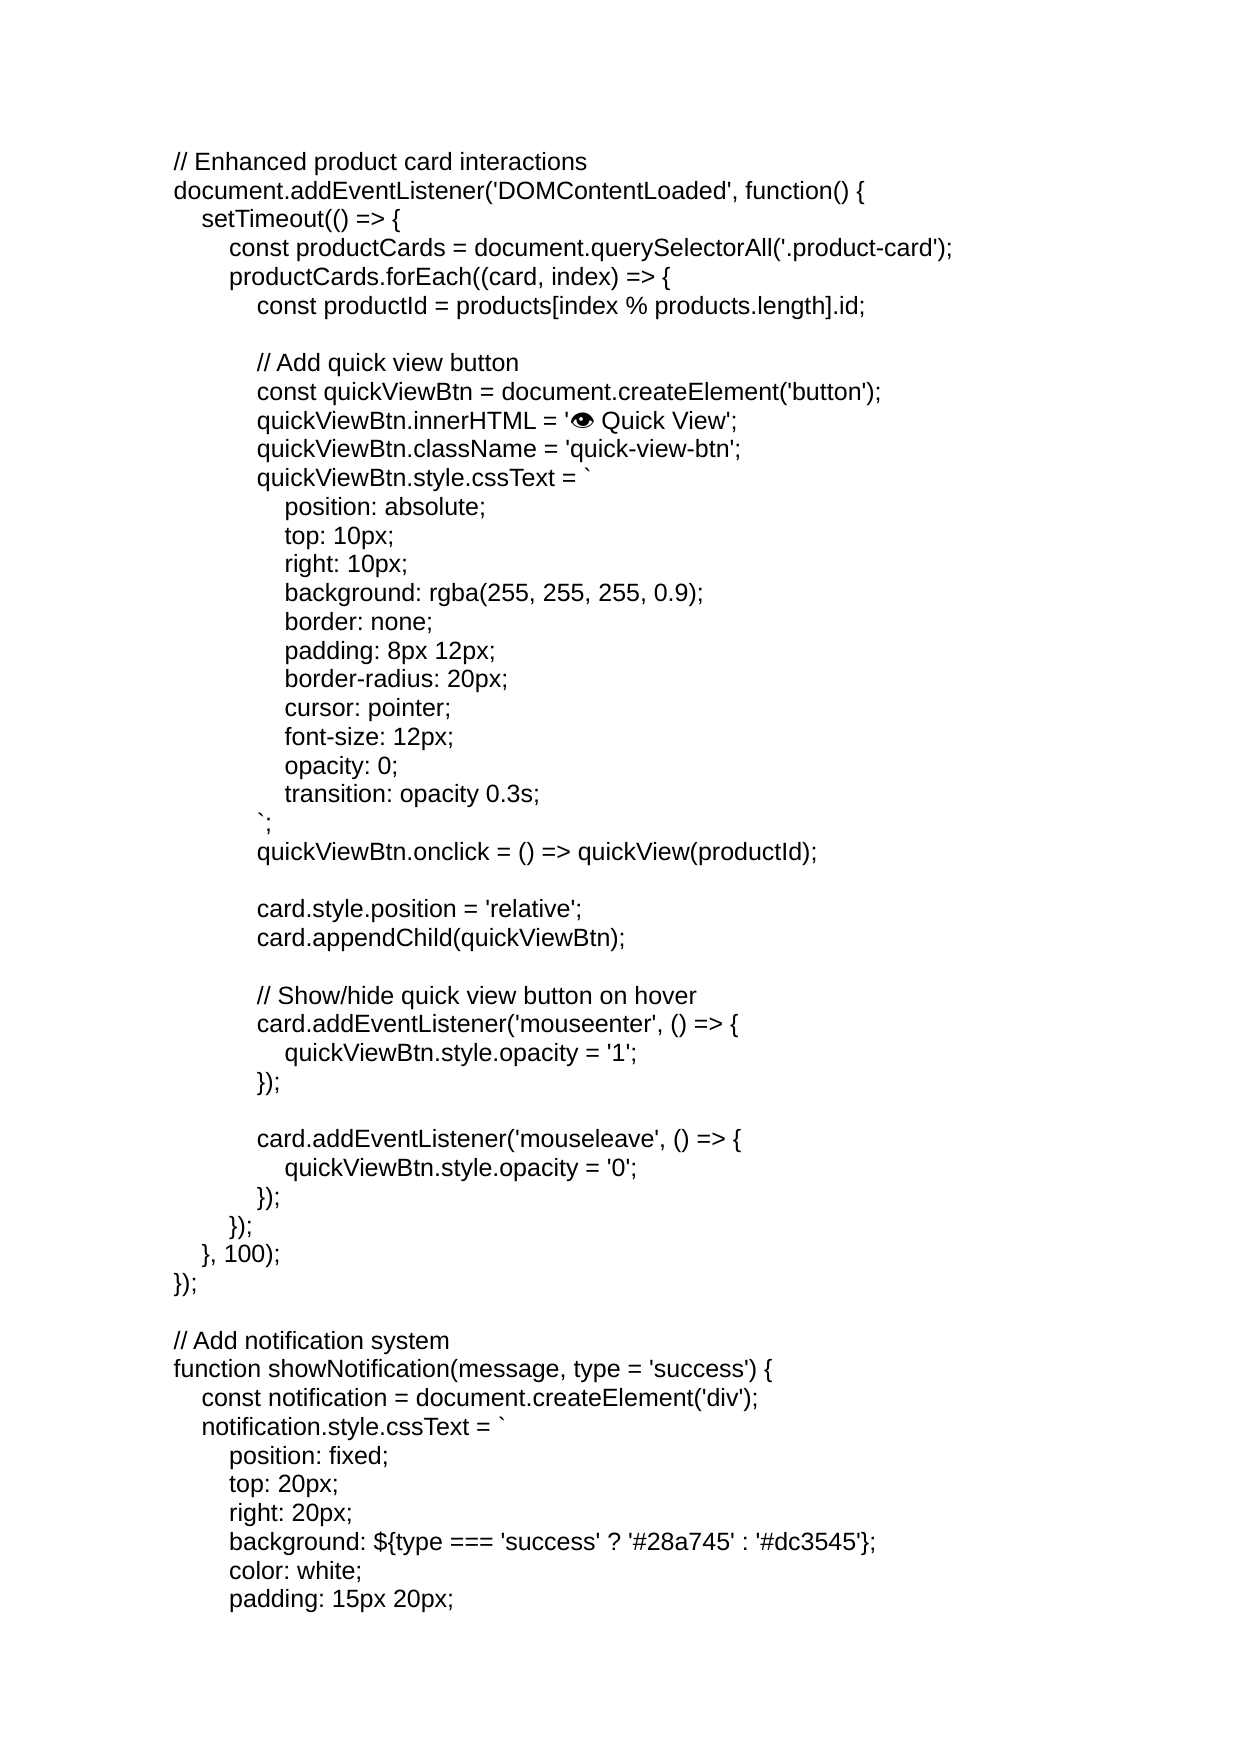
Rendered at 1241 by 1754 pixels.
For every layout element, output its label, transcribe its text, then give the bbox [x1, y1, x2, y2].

text top: 10px; [118, 521, 1122, 549]
text quickViewBtn.style.opacity = '1'; [118, 1038, 1122, 1067]
text position: fixed; [118, 1441, 1122, 1469]
text function showNotification(message, type = 'success') { [118, 1354, 1122, 1383]
text quickViewBtn.style.opacity = '0'; [118, 1153, 1122, 1182]
text right: 10px; [118, 549, 1122, 578]
text `; [118, 808, 1122, 837]
text // Add notification system [118, 1326, 1122, 1354]
text card.style.position = 'relative'; [118, 894, 1122, 923]
text setTimeout(() => { [118, 204, 1122, 233]
text top: 20px; [118, 1469, 1122, 1498]
text }); [118, 1268, 1122, 1297]
text quickViewBtn.style.cssText = ` [118, 463, 1122, 492]
text const productCards = document.querySelectorAll('.product-card'); [118, 233, 1122, 262]
text // Add quick view button [118, 348, 1122, 377]
text // Show/hide quick view button on hover [118, 981, 1122, 1009]
text const productId = products[index % products.length].id; [118, 291, 1122, 319]
text }); [118, 1067, 1122, 1096]
text }, 100); [118, 1239, 1122, 1268]
text quickViewBtn.onclick = () => quickView(productId); [118, 837, 1122, 866]
text transition: opacity 0.3s; [118, 779, 1122, 808]
text border-radius: 20px; [118, 664, 1122, 693]
text border: none; [118, 607, 1122, 636]
text }); [118, 1182, 1122, 1211]
text quickViewBtn.className = 'quick-view-btn'; [118, 434, 1122, 463]
text card.addEventListener('mouseleave', () => { [118, 1124, 1122, 1153]
text card.appendChild(quickViewBtn); [118, 923, 1122, 952]
text productCards.forEach((card, index) => { [118, 262, 1122, 291]
text color: white; [118, 1556, 1122, 1584]
text background: rgba(255, 255, 255, 0.9); [118, 578, 1122, 607]
text notification.style.cssText = ` [118, 1412, 1122, 1441]
text background: ${type === 'success' ? '#28a745' : '#dc3545'}; [118, 1527, 1122, 1556]
text opacity: 0; [118, 751, 1122, 779]
text document.addEventListener('DOMContentLoaded', function() { [118, 176, 1122, 204]
text const quickViewBtn = document.createElement('button'); [118, 377, 1122, 406]
text // Enhanced product card interactions [118, 147, 1122, 176]
text padding: 8px 12px; [118, 636, 1122, 664]
text right: 20px; [118, 1498, 1122, 1527]
text position: absolute; [118, 492, 1122, 521]
text }); [118, 1211, 1122, 1239]
text cursor: pointer; [118, 693, 1122, 722]
text font-size: 12px; [118, 722, 1122, 751]
text card.addEventListener('mouseenter', () => { [118, 1009, 1122, 1038]
text quickViewBtn.innerHTML = '👁️ Quick View'; [118, 406, 1122, 434]
text const notification = document.createElement('div'); [118, 1383, 1122, 1412]
text padding: 15px 20px; [118, 1584, 1122, 1613]
